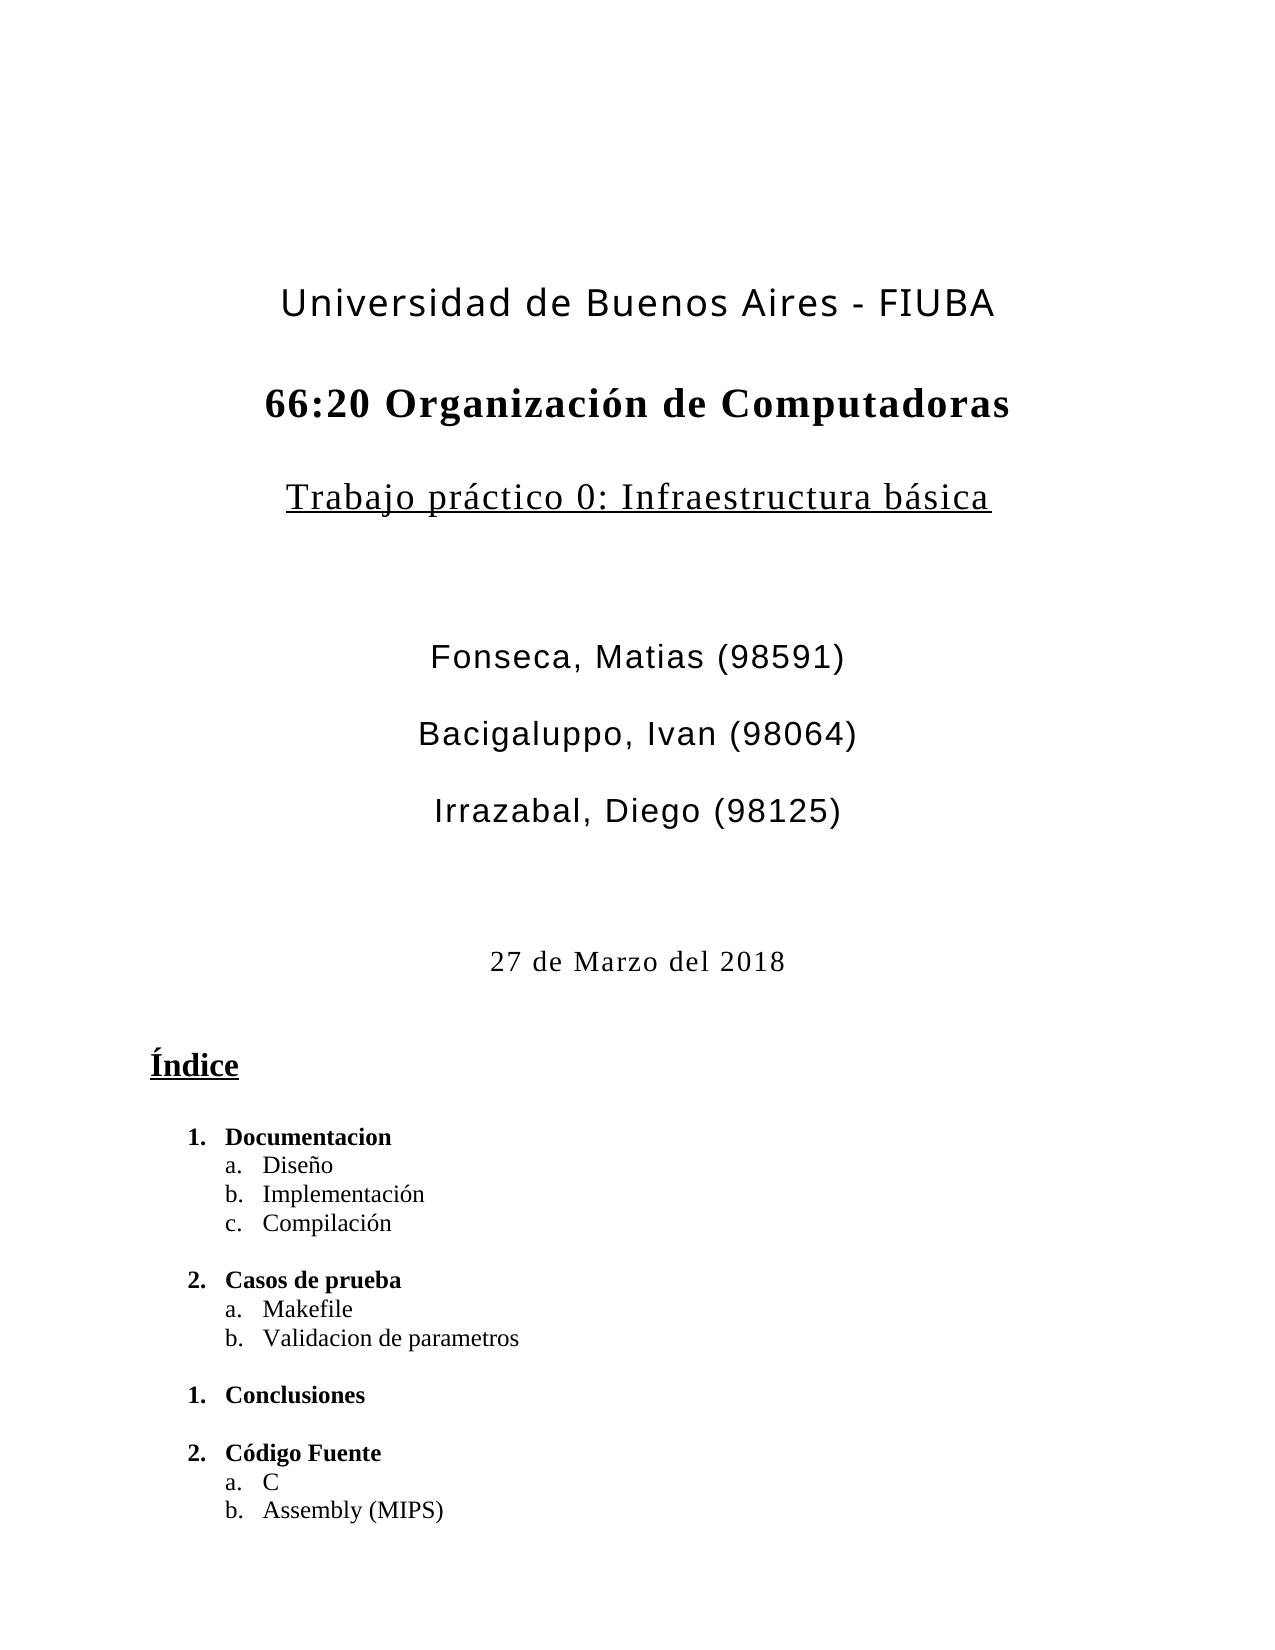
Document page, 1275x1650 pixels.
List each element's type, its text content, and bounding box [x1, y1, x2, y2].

text Fonseca, Matias (98591) [150, 637, 1125, 676]
list Código Fuente [187, 1438, 1125, 1467]
list Conclusiones [187, 1381, 1125, 1438]
list Compilación [225, 1208, 1125, 1266]
list Makefile [225, 1294, 1125, 1323]
text Irrazabal, Diego (98125) [150, 791, 1125, 829]
list C [225, 1467, 1125, 1496]
list Casos de prueba [187, 1266, 1125, 1294]
list Documentacion [187, 1122, 1125, 1151]
list Validacion de parametros [225, 1323, 1125, 1352]
list Assembly (MIPS) [225, 1496, 1125, 1524]
text 27 de Marzo del 2018 [150, 944, 1125, 978]
text Bacigaluppo, Ivan (98064) [150, 714, 1125, 752]
list Diseño [225, 1151, 1125, 1179]
text Trabajo práctico 0: Infraestructura básica [150, 474, 1125, 517]
text 66:20 Organización de Computadoras [150, 378, 1125, 426]
text Índice [150, 1045, 1125, 1083]
list Implementación [225, 1179, 1125, 1208]
text Universidad de Buenos Aires - FIUBA [150, 276, 1125, 327]
